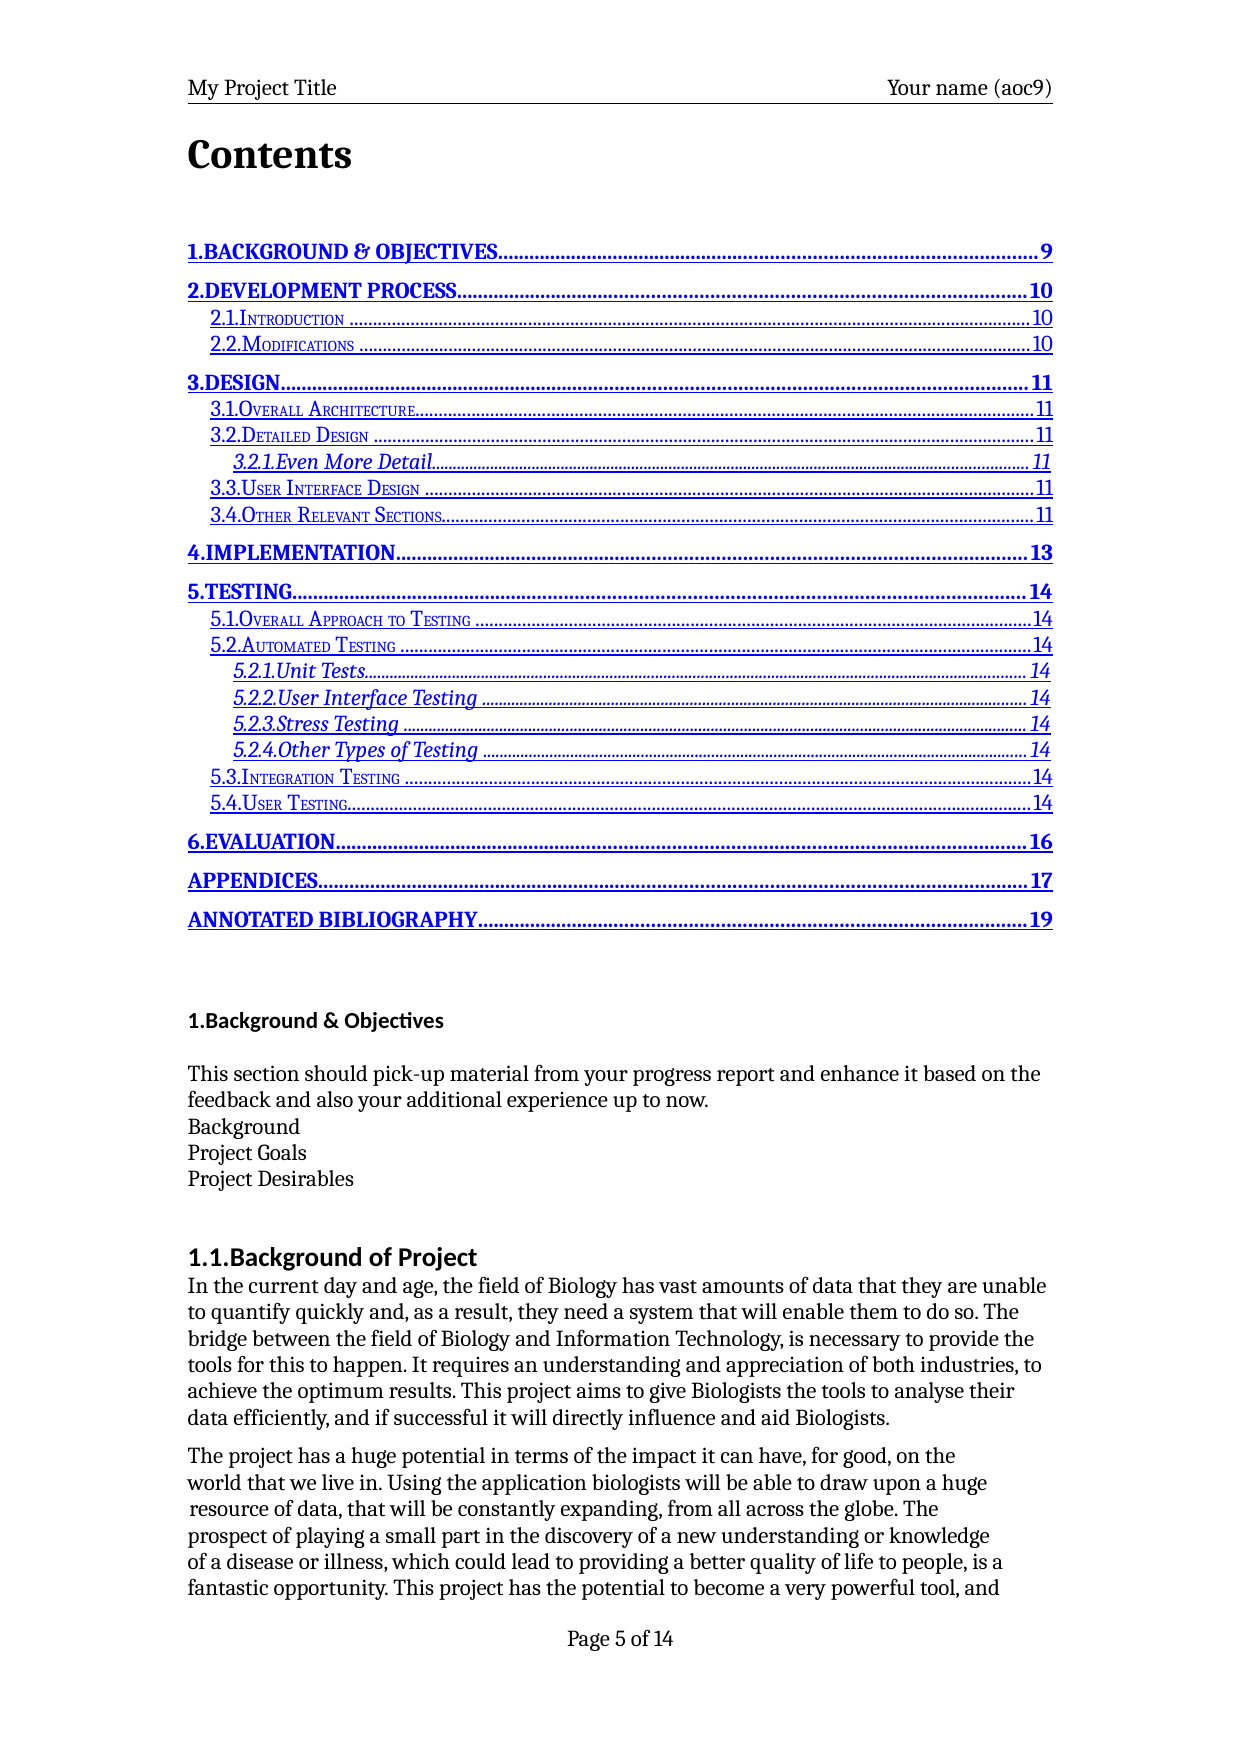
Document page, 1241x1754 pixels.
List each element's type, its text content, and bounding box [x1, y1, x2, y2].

text Appendices 17 [187, 868, 1053, 890]
text fantastic opportunity. This project has the potential to become a very powerful tool, and [187, 1575, 1053, 1601]
text The project has a huge potential in terms of the impact it can have, for good, on the [187, 1443, 1053, 1470]
text world that we live in. Using the application biologists will be able to draw upon a huge [187, 1470, 1053, 1496]
text 2.Development Process 10 [187, 278, 1053, 301]
text 3.2.1.Even More Detail 11 [233, 449, 1053, 475]
text resource of data, that will be constantly expanding, from all across the globe. The [189, 1496, 1053, 1522]
text prospect of playing a small part in the discovery of a new understanding or knowledge [187, 1522, 1053, 1549]
text Project Desirables [187, 1166, 1053, 1192]
text 1.Background & Objectives 9 [187, 239, 1053, 262]
text 3.Design 11 [187, 369, 1053, 392]
text 2.2.Modifications 10 [210, 331, 1053, 353]
text 5.3.Integration Testing 14 [210, 763, 1053, 786]
text 2.1.Introduction 10 [210, 304, 1053, 327]
text 5.2.Automated Testing 14 [210, 632, 1053, 654]
text 4.Implementation 13 [187, 540, 1053, 563]
text 5.2.1.Unit Tests 14 [233, 658, 1053, 684]
text 5.Testing 14 [187, 579, 1053, 602]
text 3.3.User Interface Design 11 [210, 475, 1053, 497]
text Contents [187, 131, 1053, 179]
text Annotated Bibliography 19 [187, 906, 1053, 929]
text of a disease or illness, which could lead to providing a better quality of life to people, is a [187, 1549, 1053, 1575]
text Background [187, 1113, 1053, 1140]
text In the current day and age, the field of Biology has vast amounts of data that they are unable to quantify quickly and, as a result, they need a system that will enable them to do so. The bridge between the field of Biology and Information Technology, is necessary to provide the tools for this to happen. It requires an understanding and appreciation of both industries, to achieve the optimum results. This project aims to give Biologists the tools to analyse their data efficiently, and if successful it will directly influence and aid Biologists. [187, 1273, 1053, 1431]
text 5.2.4.Other Types of Testing 14 [233, 737, 1053, 763]
text 5.4.User Testing 14 [210, 790, 1053, 812]
text 6.Evaluation 16 [187, 829, 1053, 851]
text 3.1.Overall Architecture 11 [210, 396, 1053, 418]
text This section should pick-up material from your progress report and enhance it based on the feedback and also your additional experience up to now. [187, 1061, 1053, 1113]
text 5.2.3.Stress Testing 14 [233, 711, 1053, 737]
text 5.1.Overall Approach to Testing 14 [210, 605, 1053, 628]
subtitle Background of Project [187, 1240, 1053, 1273]
text 3.4.Other Relevant Sections 11 [210, 501, 1053, 524]
text 3.2.Detailed Design 11 [210, 422, 1053, 445]
text Project Goals [187, 1140, 1053, 1166]
text 5.2.2.User Interface Testing 14 [233, 684, 1053, 711]
subtitle Background & Objectives [187, 1006, 1053, 1034]
